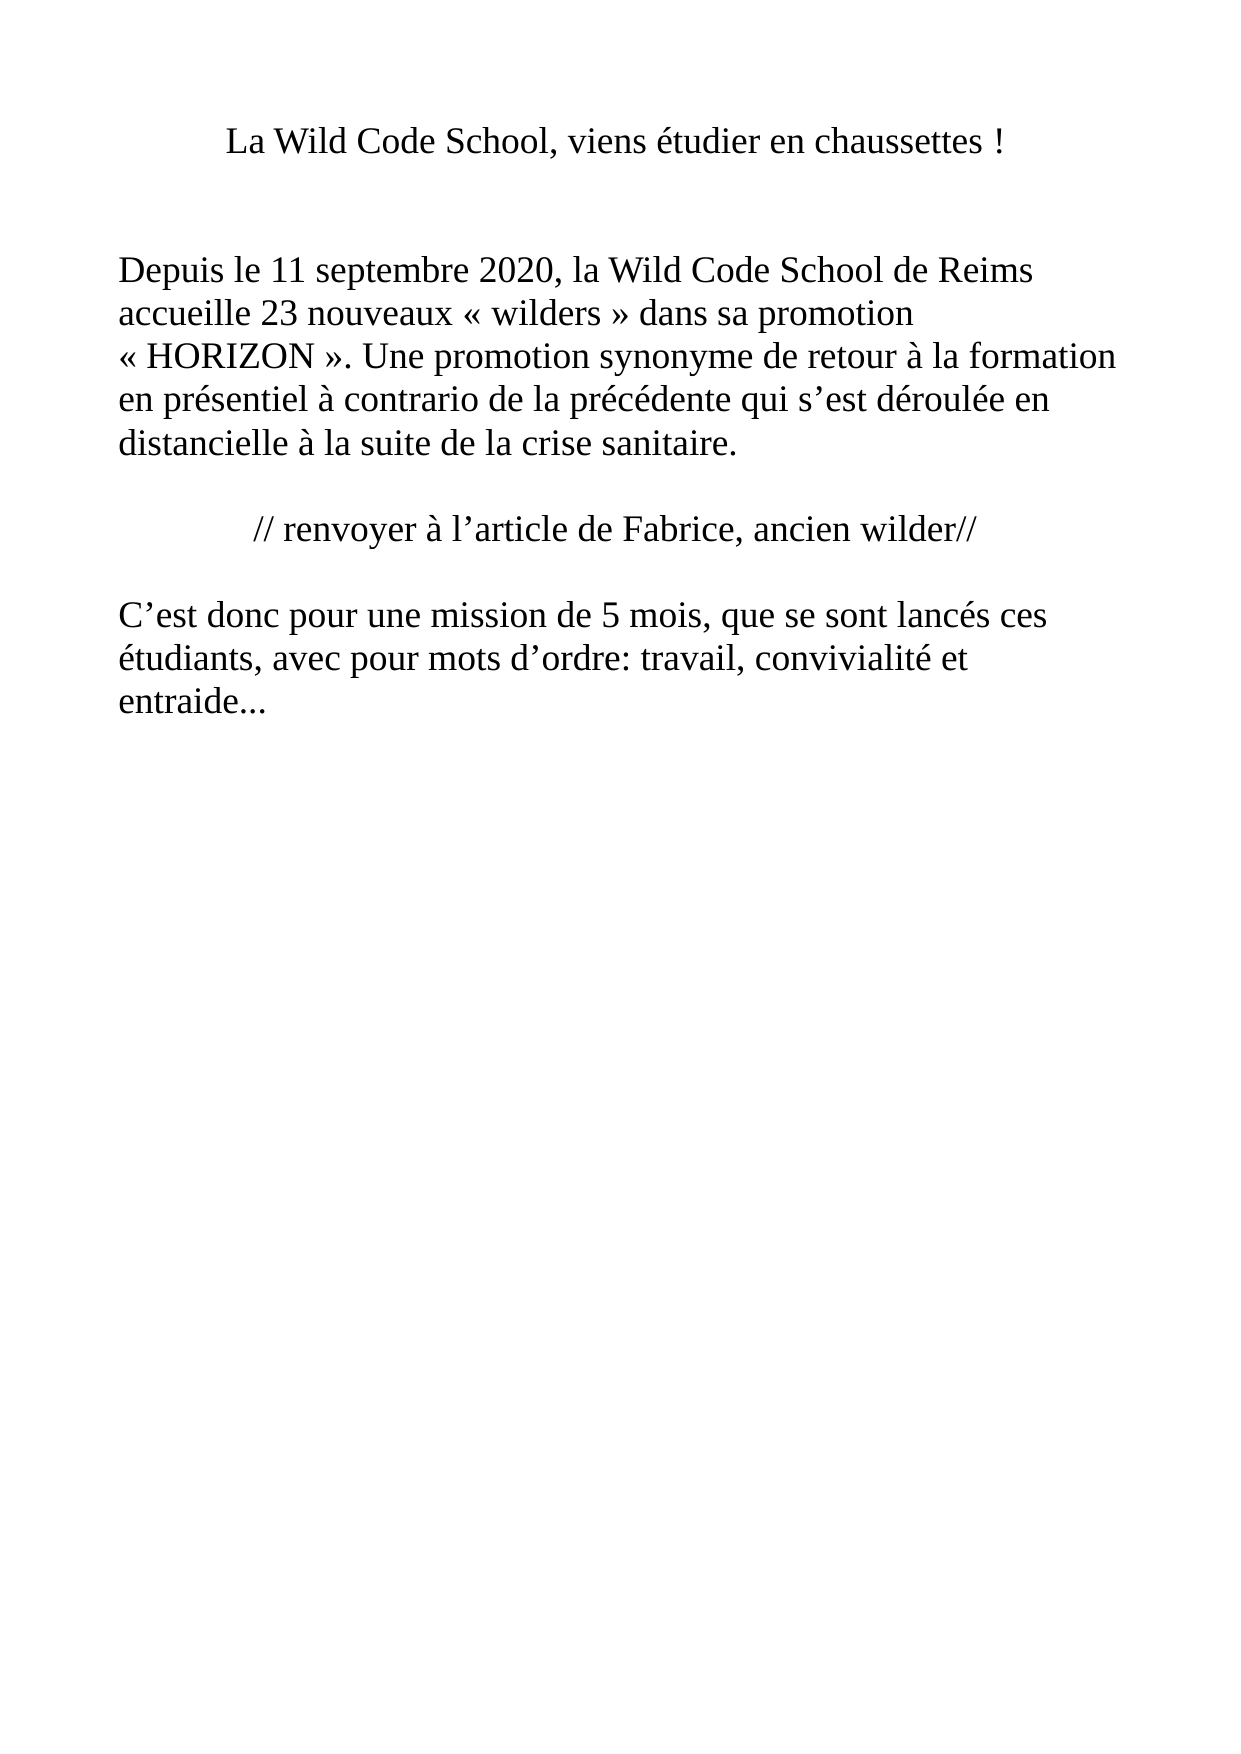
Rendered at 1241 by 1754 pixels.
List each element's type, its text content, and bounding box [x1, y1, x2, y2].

text // renvoyer à l’article de Fabrice, ancien wilder// [118, 506, 1122, 549]
text La Wild Code School, viens étudier en chaussettes ! [118, 118, 1122, 161]
text C’est donc pour une mission de 5 mois, que se sont lancés ces étudiants, avec pour mots d’ordre: travail, convivialité et entraide... [118, 592, 1122, 722]
text Depuis le 11 septembre 2020, la Wild Code School de Reims accueille 23 nouveaux « wilders » dans sa promotion « HORIZON ». Une promotion synonyme de retour à la formation en présentiel à contrario de la précédente qui s’est déroulée en distancielle à la suite de la crise sanitaire. [118, 247, 1122, 463]
